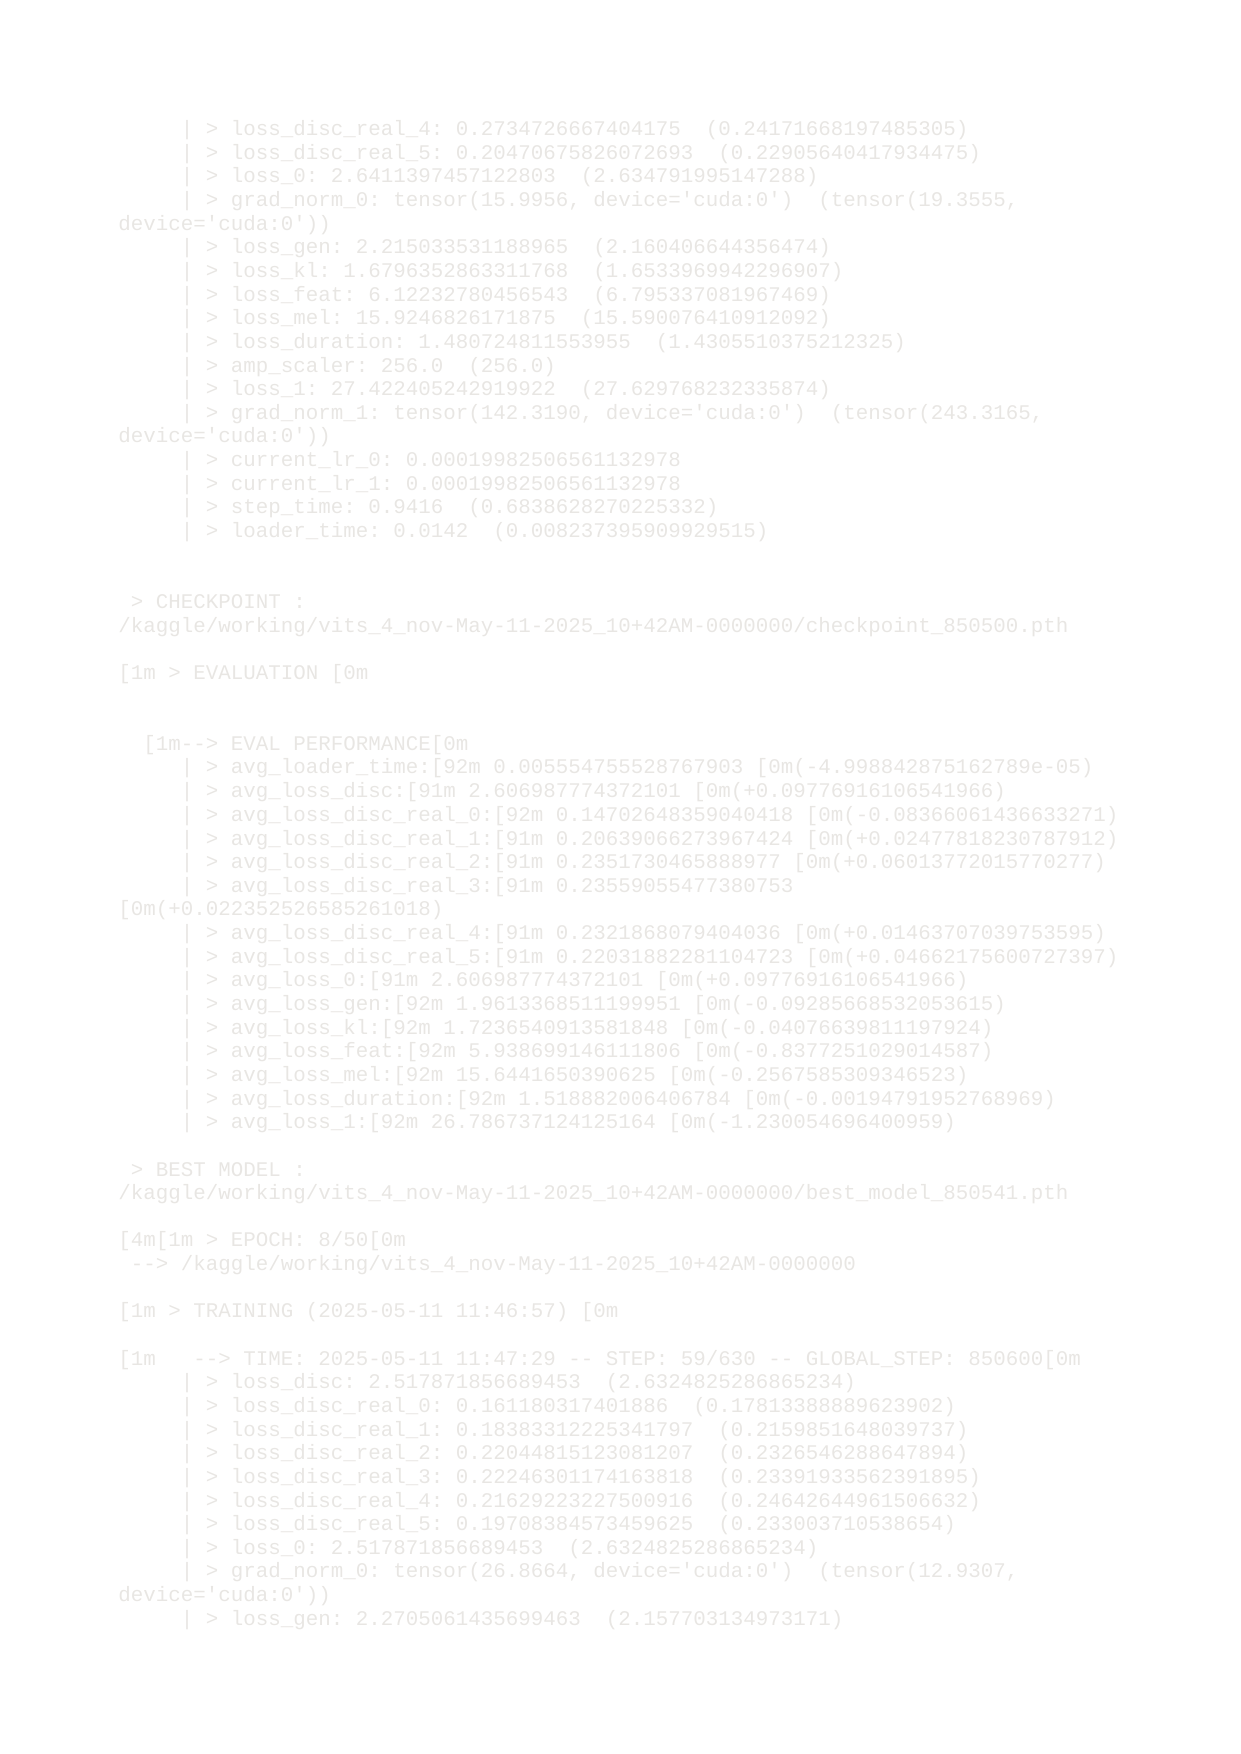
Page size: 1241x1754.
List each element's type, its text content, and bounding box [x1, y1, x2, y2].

text | > avg_loss_disc_real_2:[91m 0.2351730465888977 [0m(+0.06013772015770277) [118, 851, 1122, 875]
text | > avg_loss_1:[92m 26.786737124125164 [0m(-1.230054696400959) [118, 1111, 1122, 1135]
text | > avg_loss_disc_real_4:[91m 0.2321868079404036 [0m(+0.01463707039753595) [118, 922, 1122, 946]
text [1m > EVALUATION [0m [118, 662, 1122, 686]
text | > avg_loss_kl:[92m 1.7236540913581848 [0m(-0.04076639811197924) [118, 1017, 1122, 1040]
text > CHECKPOINT : /kaggle/working/vits_4_nov-May-11-2025_10+42AM-0000000/checkpoint_850500.pth [118, 591, 1122, 638]
text [4m[1m > EPOCH: 8/50[0m [118, 1229, 1122, 1253]
text | > loss_feat: 6.12232780456543 (6.795337081967469) [118, 284, 1122, 307]
text | > avg_loss_disc_real_0:[92m 0.14702648359040418 [0m(-0.08366061436633271) [118, 804, 1122, 827]
text | > loss_disc_real_1: 0.18383312225341797 (0.2159851648039737) [118, 1419, 1122, 1442]
text --> /kaggle/working/vits_4_nov-May-11-2025_10+42AM-0000000 [118, 1253, 1122, 1277]
text | > loss_disc_real_0: 0.161180317401886 (0.17813388889623902) [118, 1395, 1122, 1419]
text | > grad_norm_1: tensor(142.3190, device='cuda:0') (tensor(243.3165, device='cuda:0')) [118, 402, 1122, 449]
text | > loss_gen: 2.215033531188965 (2.160406644356474) [118, 236, 1122, 260]
text | > avg_loss_gen:[92m 1.9613368511199951 [0m(-0.09285668532053615) [118, 993, 1122, 1017]
text [1m > TRAINING (2025-05-11 11:46:57) [0m [118, 1300, 1122, 1324]
text | > step_time: 0.9416 (0.6838628270225332) [118, 496, 1122, 520]
text | > loss_disc: 2.517871856689453 (2.6324825286865234) [118, 1371, 1122, 1395]
text | > avg_loss_feat:[92m 5.938699146111806 [0m(-0.8377251029014587) [118, 1040, 1122, 1064]
text | > loss_disc_real_5: 0.20470675826072693 (0.22905640417934475) [118, 142, 1122, 165]
text | > current_lr_1: 0.00019982506561132978 [118, 473, 1122, 496]
text | > avg_loss_disc_real_3:[91m 0.23559055477380753 [0m(+0.022352526585261018) [118, 875, 1122, 922]
text | > avg_loader_time:[92m 0.005554755528767903 [0m(-4.998842875162789e-05) [118, 757, 1122, 780]
text | > current_lr_0: 0.00019982506561132978 [118, 449, 1122, 473]
text | > loss_0: 2.6411397457122803 (2.634791995147288) [118, 165, 1122, 189]
text > BEST MODEL : /kaggle/working/vits_4_nov-May-11-2025_10+42AM-0000000/best_model_850541.pth [118, 1158, 1122, 1206]
text | > loss_disc_real_2: 0.22044815123081207 (0.2326546288647894) [118, 1442, 1122, 1466]
text | > avg_loss_disc:[91m 2.606987774372101 [0m(+0.09776916106541966) [118, 780, 1122, 804]
text | > loss_duration: 1.480724811553955 (1.4305510375212325) [118, 331, 1122, 354]
text | > loss_disc_real_5: 0.19708384573459625 (0.233003710538654) [118, 1513, 1122, 1537]
text | > avg_loss_disc_real_1:[91m 0.20639066273967424 [0m(+0.02477818230787912) [118, 827, 1122, 851]
text | > grad_norm_0: tensor(15.9956, device='cuda:0') (tensor(19.3555, device='cuda:0')) [118, 189, 1122, 236]
text | > loss_0: 2.517871856689453 (2.6324825286865234) [118, 1537, 1122, 1561]
text | > loss_disc_real_4: 0.2734726667404175 (0.24171668197485305) [118, 118, 1122, 142]
text | > loss_disc_real_3: 0.22246301174163818 (0.23391933562391895) [118, 1466, 1122, 1489]
text | > loss_gen: 2.2705061435699463 (2.157703134973171) [118, 1608, 1122, 1631]
text | > loss_disc_real_4: 0.21629223227500916 (0.24642644961506632) [118, 1489, 1122, 1513]
text | > avg_loss_disc_real_5:[91m 0.22031882281104723 [0m(+0.04662175600727397) [118, 946, 1122, 969]
text | > loss_mel: 15.9246826171875 (15.590076410912092) [118, 307, 1122, 331]
text | > avg_loss_0:[91m 2.606987774372101 [0m(+0.09776916106541966) [118, 969, 1122, 993]
text [1m --> TIME: 2025-05-11 11:47:29 -- STEP: 59/630 -- GLOBAL_STEP: 850600[0m [118, 1348, 1122, 1371]
text | > avg_loss_mel:[92m 15.6441650390625 [0m(-0.2567585309346523) [118, 1064, 1122, 1088]
text [1m--> EVAL PERFORMANCE[0m [118, 733, 1122, 757]
text | > grad_norm_0: tensor(26.8664, device='cuda:0') (tensor(12.9307, device='cuda:0')) [118, 1561, 1122, 1608]
text | > avg_loss_duration:[92m 1.518882006406784 [0m(-0.00194791952768969) [118, 1088, 1122, 1111]
text | > loss_kl: 1.6796352863311768 (1.6533969942296907) [118, 260, 1122, 284]
text | > loader_time: 0.0142 (0.008237395909929515) [118, 520, 1122, 544]
text | > amp_scaler: 256.0 (256.0) [118, 354, 1122, 378]
text | > loss_1: 27.422405242919922 (27.629768232335874) [118, 378, 1122, 402]
